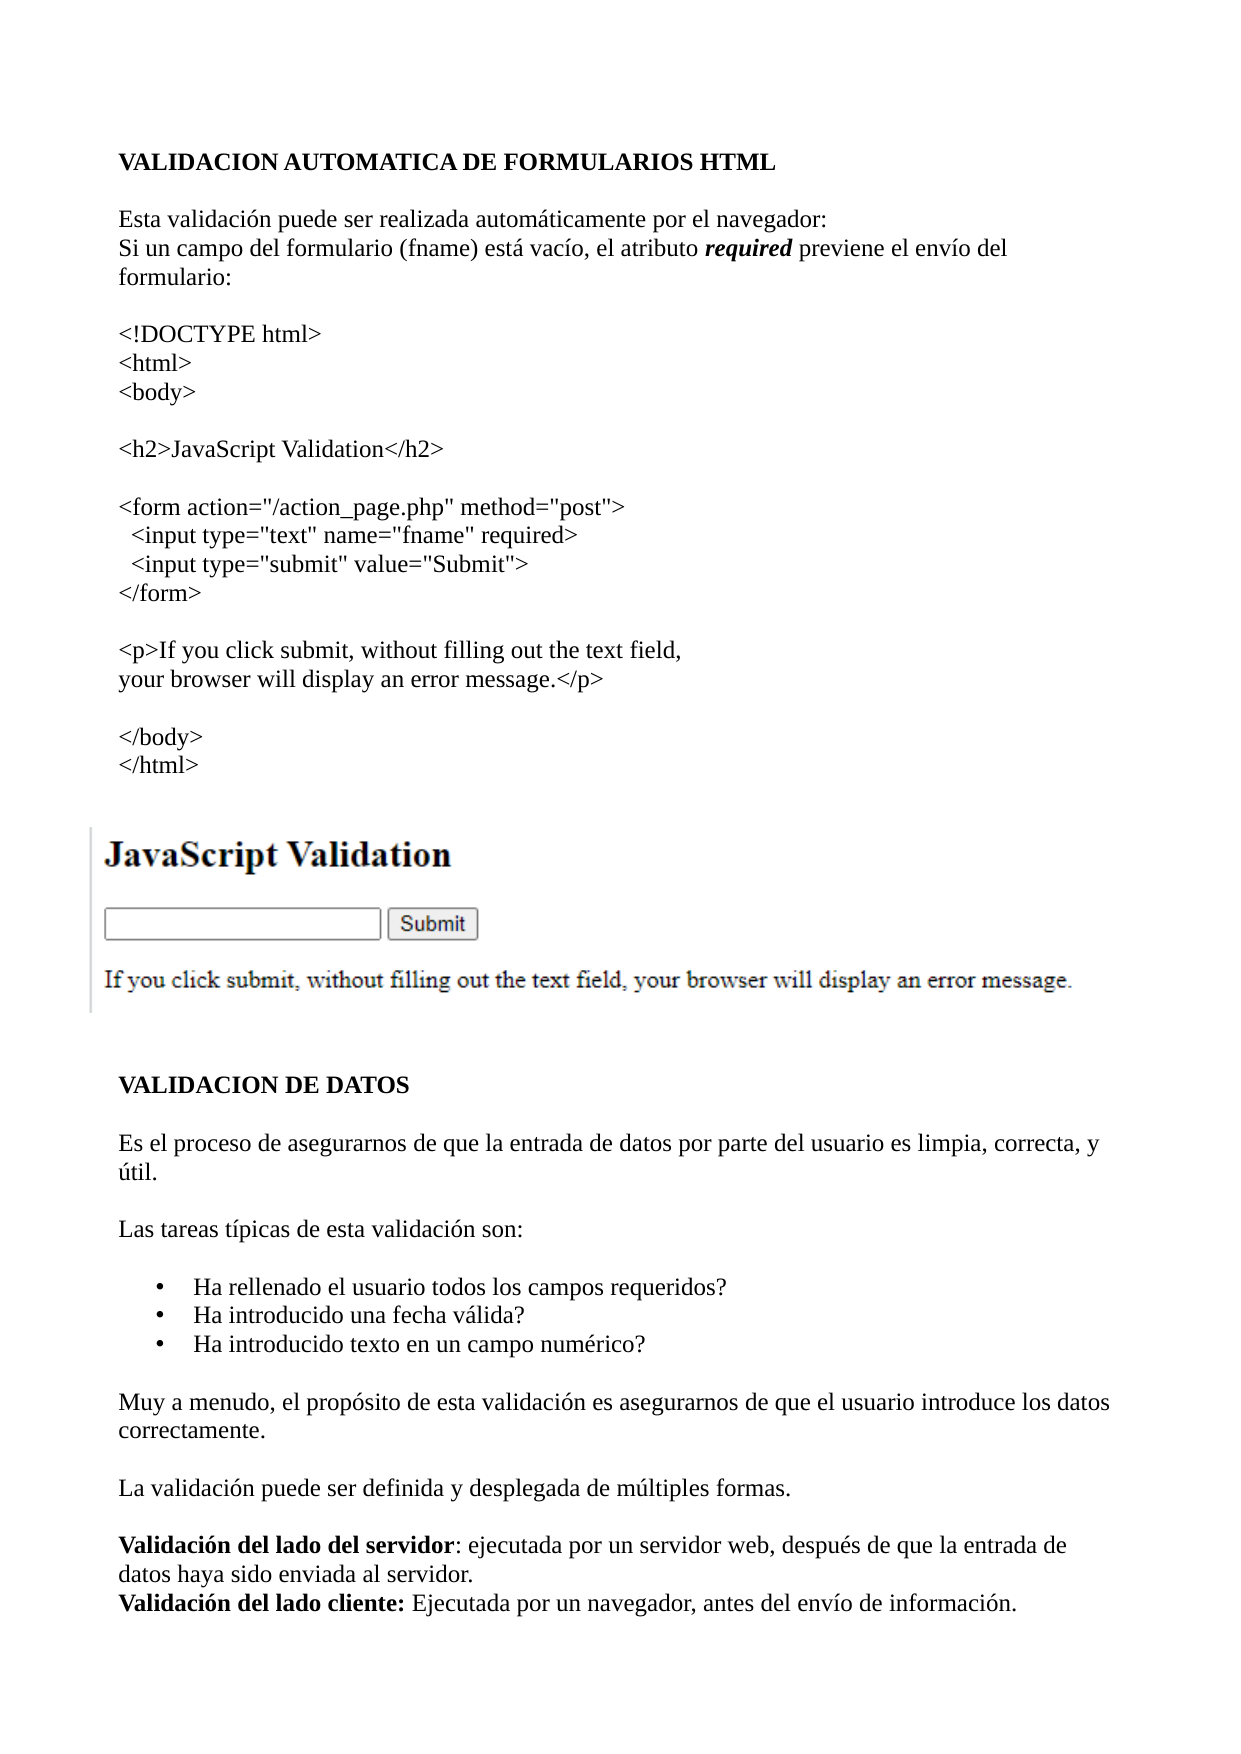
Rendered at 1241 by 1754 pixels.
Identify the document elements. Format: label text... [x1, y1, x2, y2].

text VALIDACION DE DATOS [118, 1070, 1122, 1099]
list Ha rellenado el usuario todos los campos requeridos? [156, 1272, 1122, 1300]
text VALIDACION AUTOMATICA DE FORMULARIOS HTML [118, 147, 1122, 176]
text <input type="submit" value="Submit"> [118, 549, 1122, 578]
text Validación del lado del servidor: ejecutada por un servidor web, después de que la entrada de datos haya sido enviada al servidor. [118, 1530, 1122, 1588]
list Ha introducido texto en un campo numérico? [156, 1329, 1122, 1358]
text Si un campo del formulario (fname) está vacío, el atributo required previene el envío del formulario: [118, 233, 1122, 291]
text <h2>JavaScript Validation</h2> [118, 434, 1122, 463]
picture [89, 827, 1080, 1013]
text <body> [118, 377, 1122, 406]
text Es el proceso de asegurarnos de que la entrada de datos por parte del usuario es limpia, correcta, y útil. [118, 1128, 1122, 1185]
text </body> [118, 722, 1122, 751]
text </html> [118, 751, 1122, 779]
text your browser will display an error message.</p> [118, 664, 1122, 693]
text Validación del lado cliente: Ejecutada por un navegador, antes del envío de información. [118, 1588, 1122, 1617]
text <html> [118, 348, 1122, 377]
text <!DOCTYPE html> [118, 319, 1122, 348]
text Esta validación puede ser realizada automáticamente por el navegador: [118, 204, 1122, 233]
list Ha introducido una fecha válida? [156, 1300, 1122, 1329]
text Las tareas típicas de esta validación son: [118, 1214, 1122, 1243]
text Muy a menudo, el propósito de esta validación es asegurarnos de que el usuario introduce los datos correctamente. [118, 1387, 1122, 1444]
text La validación puede ser definida y desplegada de múltiples formas. [118, 1473, 1122, 1502]
text </form> [118, 578, 1122, 607]
text <form action="/action_page.php" method="post"> [118, 492, 1122, 521]
text <p>If you click submit, without filling out the text field, [118, 636, 1122, 664]
text <input type="text" name="fname" required> [118, 521, 1122, 549]
